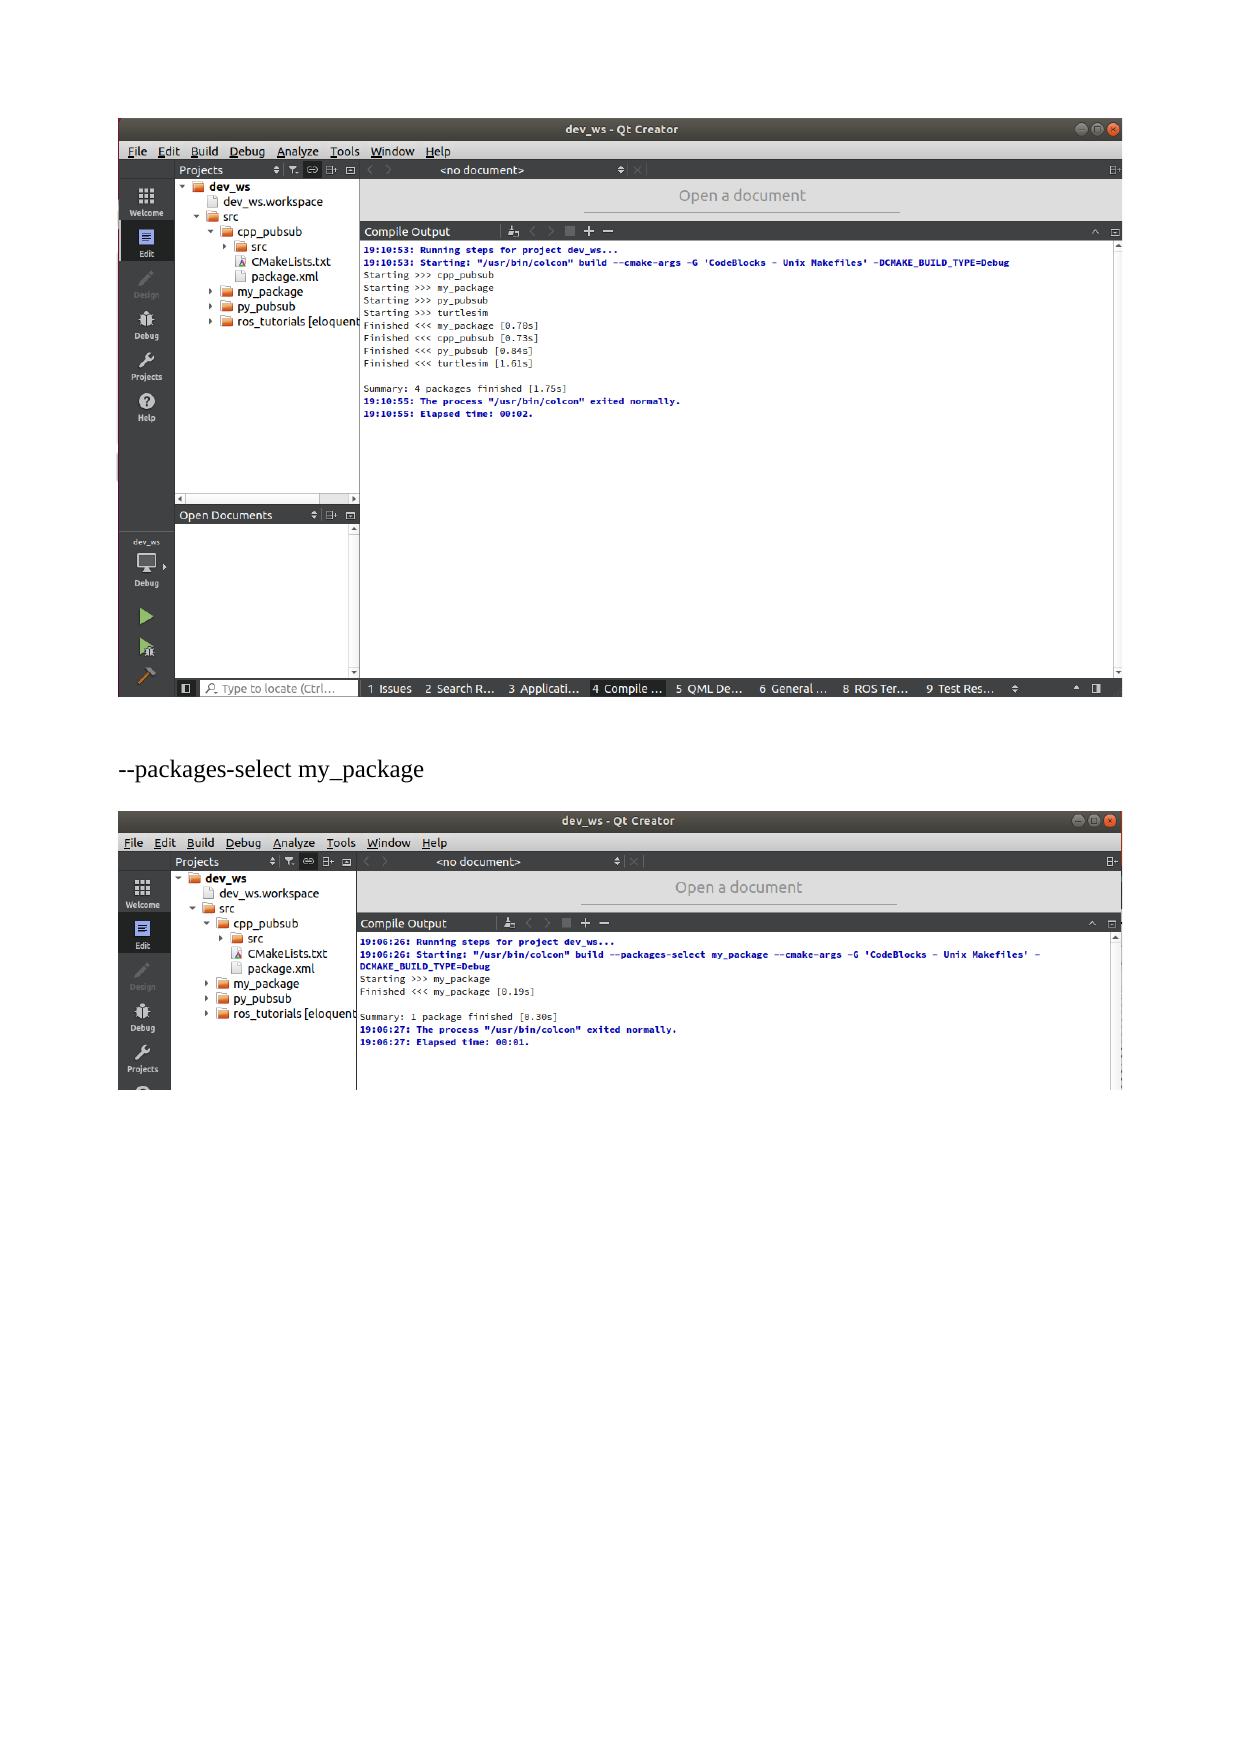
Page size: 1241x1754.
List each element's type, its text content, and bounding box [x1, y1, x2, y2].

picture [118, 811, 1123, 1090]
picture [108, 118, 1123, 697]
text --packages-select my_package [118, 754, 1122, 783]
